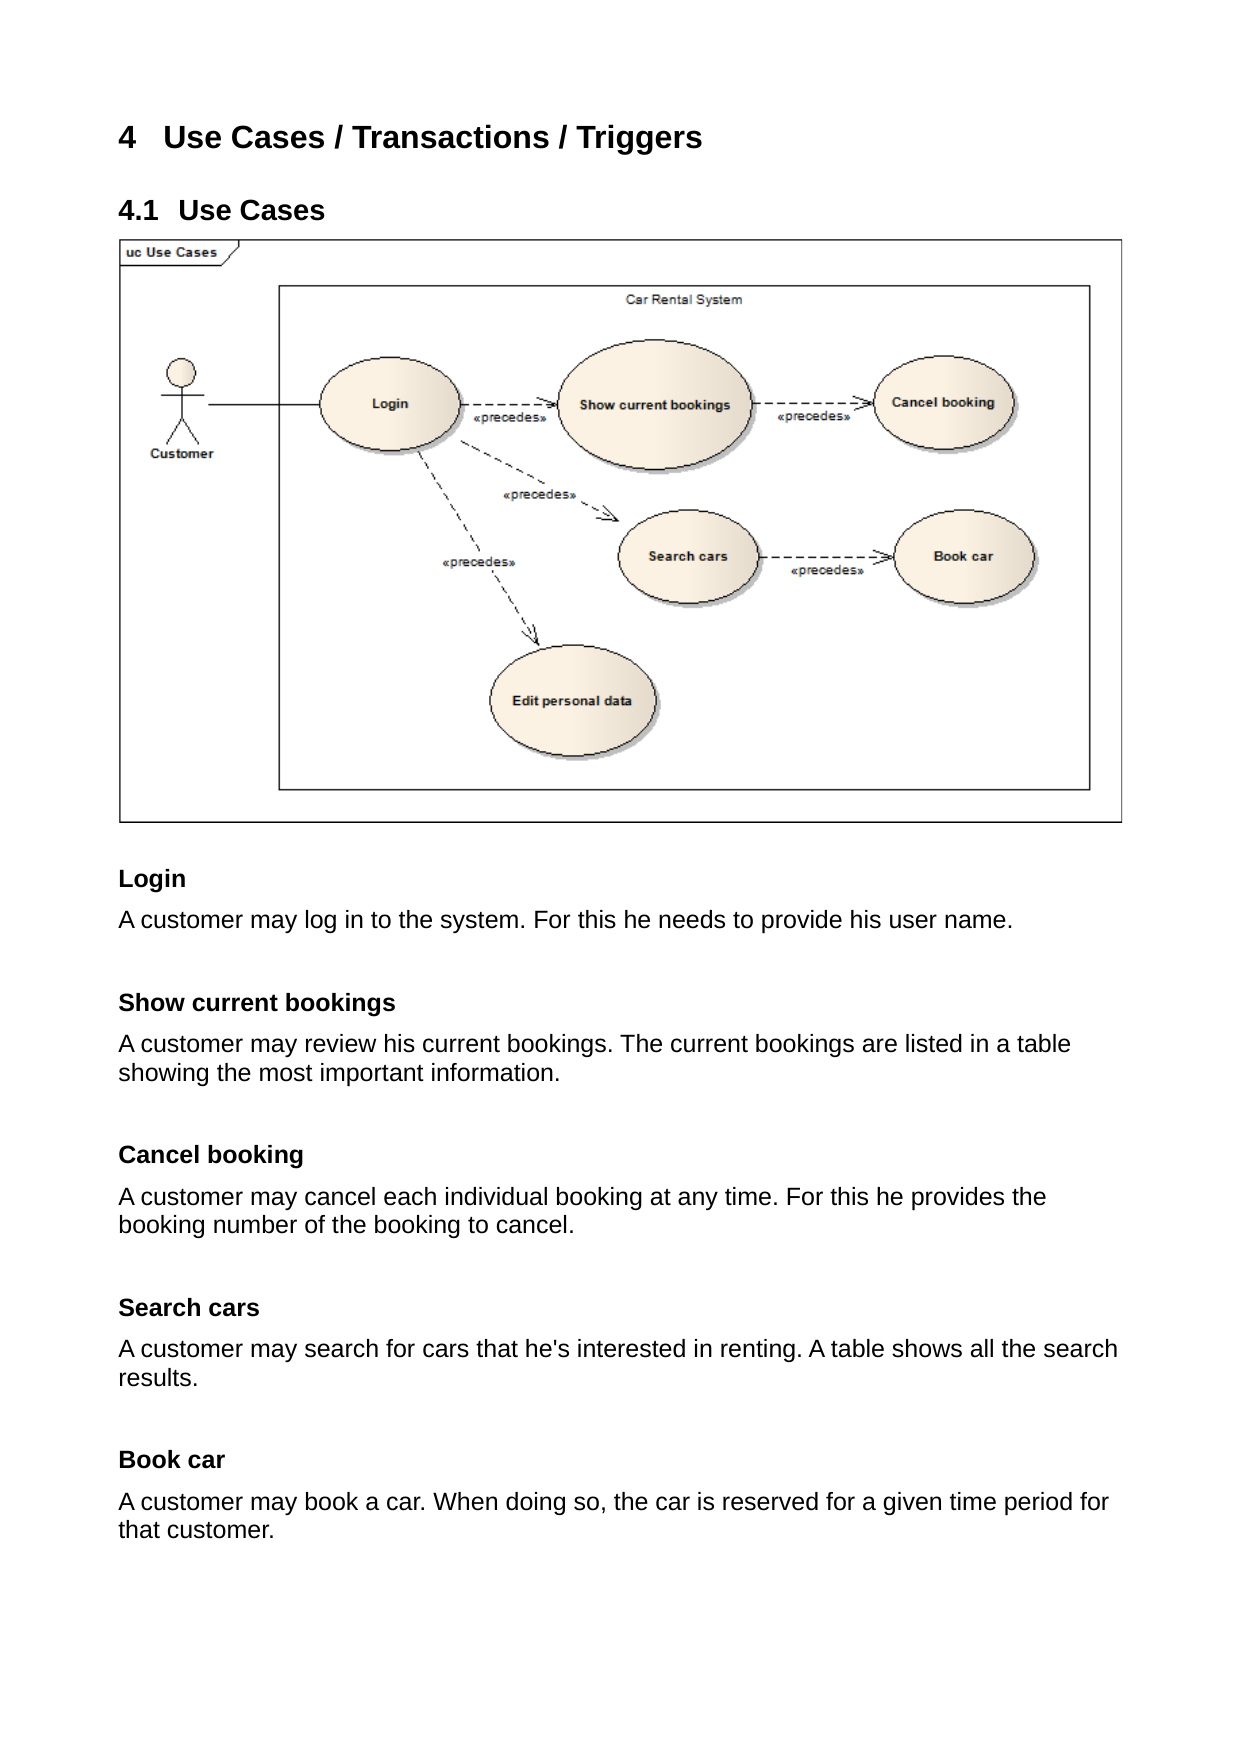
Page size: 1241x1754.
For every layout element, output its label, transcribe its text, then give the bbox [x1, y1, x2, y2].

text Search cars [118, 1293, 1122, 1322]
picture [118, 238, 1123, 823]
text A customer may log in to the system. For this he needs to provide his user name. [118, 905, 1122, 934]
text A customer may cancel each individual booking at any time. For this he provides the booking number of the booking to cancel. [118, 1182, 1122, 1239]
text A customer may review his current bookings. The current bookings are listed in a table showing the most important information. [118, 1029, 1122, 1087]
subtitle Use Cases / Transactions / Triggers [118, 118, 1122, 155]
text Login [118, 864, 1122, 893]
text A customer may book a car. When doing so, the car is reserved for a given time period for that customer. [118, 1487, 1122, 1544]
text Show current bookings [118, 988, 1122, 1017]
text Book car [118, 1445, 1122, 1474]
subtitle Use Cases [118, 192, 1122, 226]
text A customer may search for cars that he's interested in renting. A table shows all the search results. [118, 1334, 1122, 1392]
text Cancel booking [118, 1140, 1122, 1169]
